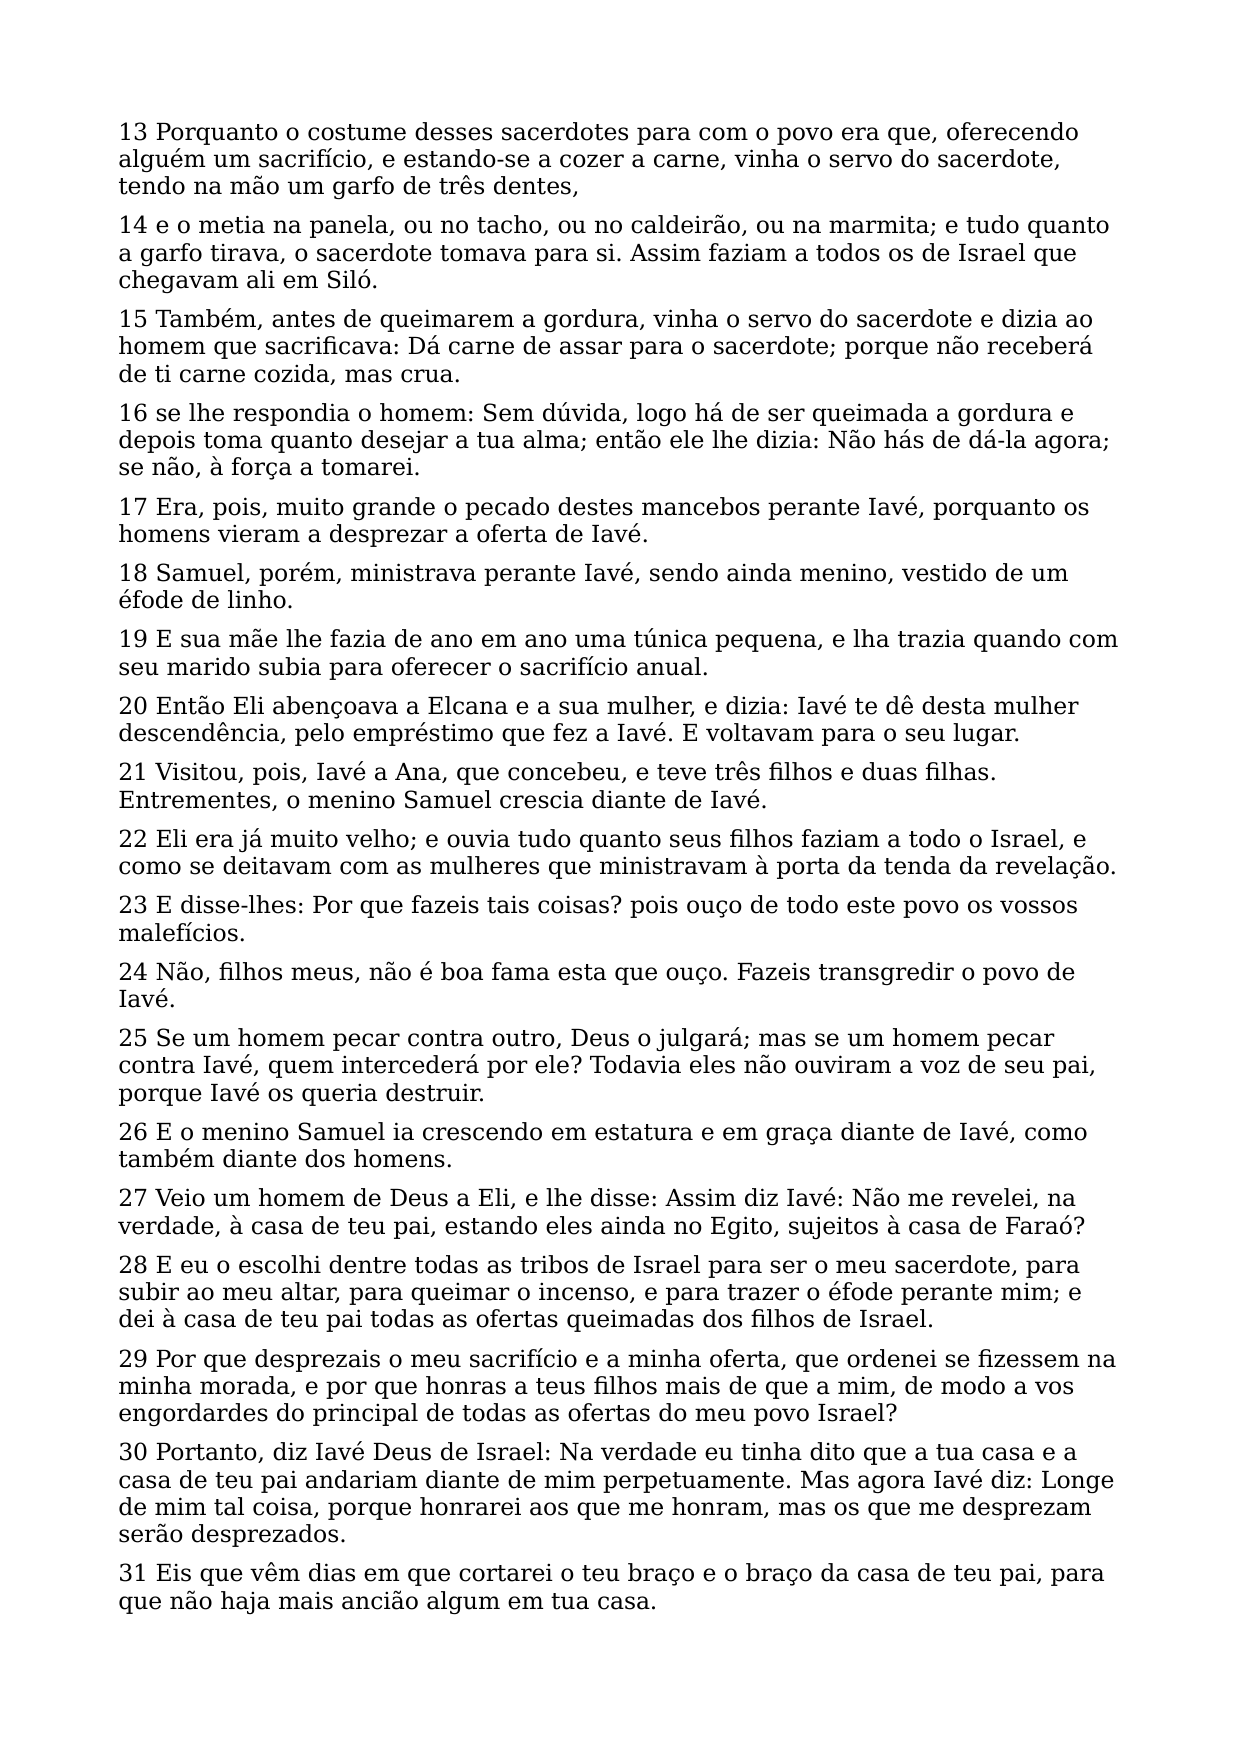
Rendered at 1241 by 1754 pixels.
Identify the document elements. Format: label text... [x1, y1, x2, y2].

text 19 E sua mãe lhe fazia de ano em ano uma túnica pequena, e lha trazia quando com seu marido subia para oferecer o sacrifício anual. [118, 626, 1122, 681]
text 22 Eli era já muito velho; e ouvia tudo quanto seus filhos faziam a todo o Israel, e como se deitavam com as mulheres que ministravam à porta da tenda da revelação. [118, 825, 1122, 880]
text 16 se lhe respondia o homem: Sem dúvida, logo há de ser queimada a gordura e depois toma quanto desejar a tua alma; então ele lhe dizia: Não hás de dá-la agora; se não, à força a tomarei. [118, 399, 1122, 481]
text 31 Eis que vêm dias em que cortarei o teu braço e o braço da casa de teu pai, para que não haja mais ancião algum em tua casa. [118, 1560, 1122, 1614]
text 27 Veio um homem de Deus a Eli, e lhe disse: Assim diz Iavé: Não me revelei, na verdade, à casa de teu pai, estando eles ainda no Egito, sujeitos à casa de Faraó? [118, 1185, 1122, 1239]
text 14 e o metia na panela, ou no tacho, ou no caldeirão, ou na marmita; e tudo quanto a garfo tirava, o sacerdote tomava para si. Assim faziam a todos os de Israel que chegavam ali em Siló. [118, 212, 1122, 294]
text 30 Portanto, diz Iavé Deus de Israel: Na verdade eu tinha dito que a tua casa e a casa de teu pai andariam diante de mim perpetuamente. Mas agora Iavé diz: Longe de mim tal coisa, porque honrarei aos que me honram, mas os que me desprezam serão desprezados. [118, 1439, 1122, 1548]
text 25 Se um homem pecar contra outro, Deus o julgará; mas se um homem pecar contra Iavé, quem intercederá por ele? Todavia eles não ouviram a voz de seu pai, porque Iavé os queria destruir. [118, 1025, 1122, 1107]
text 26 E o menino Samuel ia crescendo em estatura e em graça diante de Iavé, como também diante dos homens. [118, 1118, 1122, 1173]
text 15 Também, antes de queimarem a gordura, vinha o servo do sacerdote e dizia ao homem que sacrificava: Dá carne de assar para o sacerdote; porque não receberá de ti carne cozida, mas crua. [118, 306, 1122, 387]
text 23 E disse-lhes: Por que fazeis tais coisas? pois ouço de todo este povo os vossos malefícios. [118, 892, 1122, 946]
text 17 Era, pois, muito grande o pecado destes mancebos perante Iavé, porquanto os homens vieram a desprezar a oferta de Iavé. [118, 493, 1122, 548]
text 28 E eu o escolhi dentre todas as tribos de Israel para ser o meu sacerdote, para subir ao meu altar, para queimar o incenso, e para trazer o éfode perante mim; e dei à casa de teu pai todas as ofertas queimadas dos filhos de Israel. [118, 1251, 1122, 1333]
text 29 Por que desprezais o meu sacrifício e a minha oferta, que ordenei se fizessem na minha morada, e por que honras a teus filhos mais de que a mim, de modo a vos engordardes do principal de todas as ofertas do meu povo Israel? [118, 1345, 1122, 1427]
text 18 Samuel, porém, ministrava perante Iavé, sendo ainda menino, vestido de um éfode de linho. [118, 559, 1122, 614]
text 13 Porquanto o costume desses sacerdotes para com o povo era que, oferecendo alguém um sacrifício, e estando-se a cozer a carne, vinha o servo do sacerdote, tendo na mão um garfo de três dentes, [118, 118, 1122, 200]
text 21 Visitou, pois, Iavé a Ana, que concebeu, e teve três filhos e duas filhas. Entrementes, o menino Samuel crescia diante de Iavé. [118, 759, 1122, 813]
text 20 Então Eli abençoava a Elcana e a sua mulher, e dizia: Iavé te dê desta mulher descendência, pelo empréstimo que fez a Iavé. E voltavam para o seu lugar. [118, 692, 1122, 747]
text 24 Não, filhos meus, não é boa fama esta que ouço. Fazeis transgredir o povo de Iavé. [118, 958, 1122, 1013]
